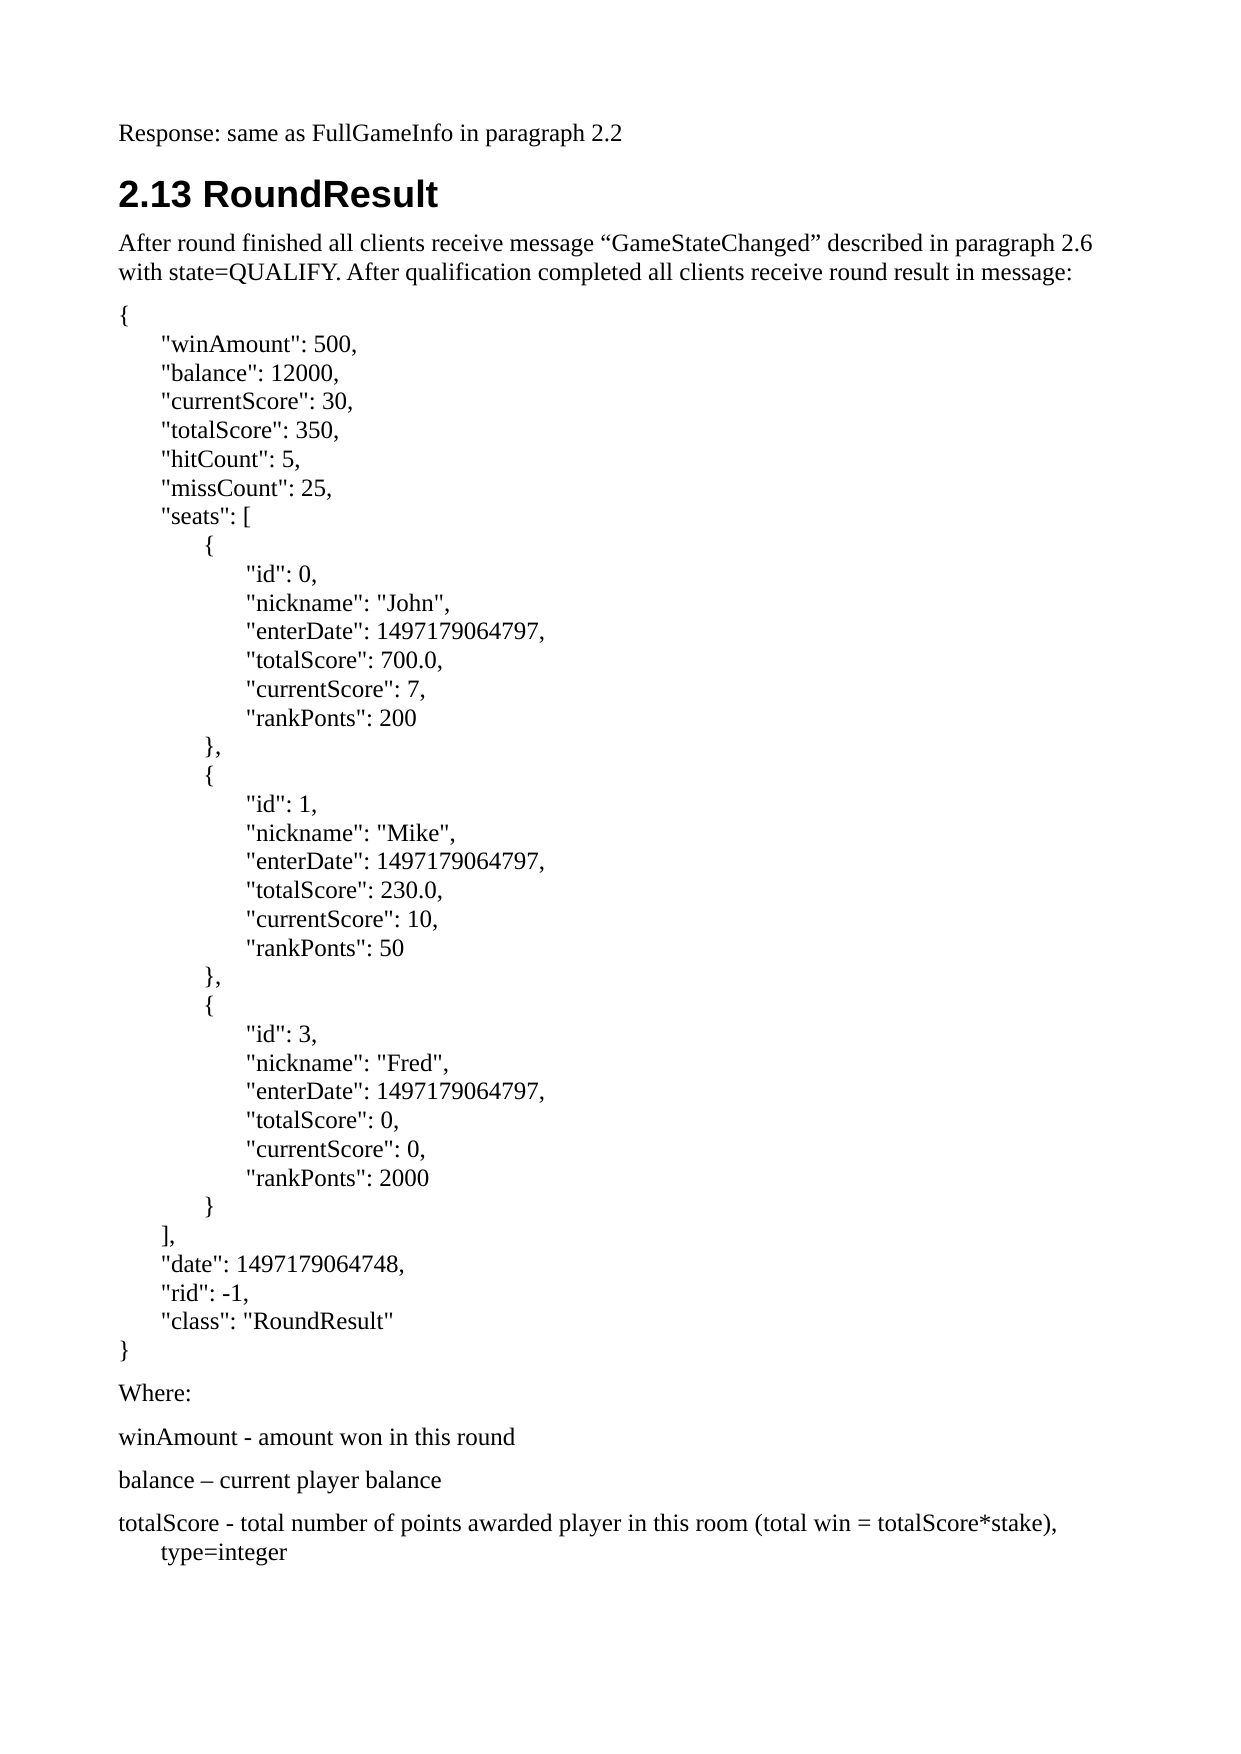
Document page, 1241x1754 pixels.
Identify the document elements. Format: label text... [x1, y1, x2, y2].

subtitle 2.13 RoundResult [118, 172, 1122, 216]
text balance – current player balance [118, 1465, 1122, 1494]
text winAmount - amount won in this round [118, 1422, 1122, 1451]
text Response: same as FullGameInfo in paragraph 2.2 [118, 118, 1122, 147]
text totalScore - total number of points awarded player in this room (total win = totalScore*stake), type=integer [118, 1508, 1122, 1566]
text Where: [118, 1378, 1122, 1407]
text { "winAmount": 500, "balance": 12000, "currentScore": 30, "totalScore": 350, "hitCount": 5, "missCount": 25, "seats": [ { "id": 0, "nickname": "John", "enterDate": 1497179064797, "totalScore": 700.0, "currentScore": 7, "rankPonts": 200 }, { "id": 1, "nickname": "Mike", "enterDate": 1497179064797, "totalScore": 230.0, "currentScore": 10, "rankPonts": 50 }, { "id": 3, "nickname": "Fred", "enterDate": 1497179064797, "totalScore": 0, "currentScore": 0, "rankPonts": 2000 } ], "date": 1497179064748, "rid": -1, "class": "RoundResult" } [118, 300, 1122, 1364]
text After round finished all clients receive message “GameStateChanged” described in paragraph 2.6 with state=QUALIFY. After qualification completed all clients receive round result in message: [118, 228, 1122, 286]
